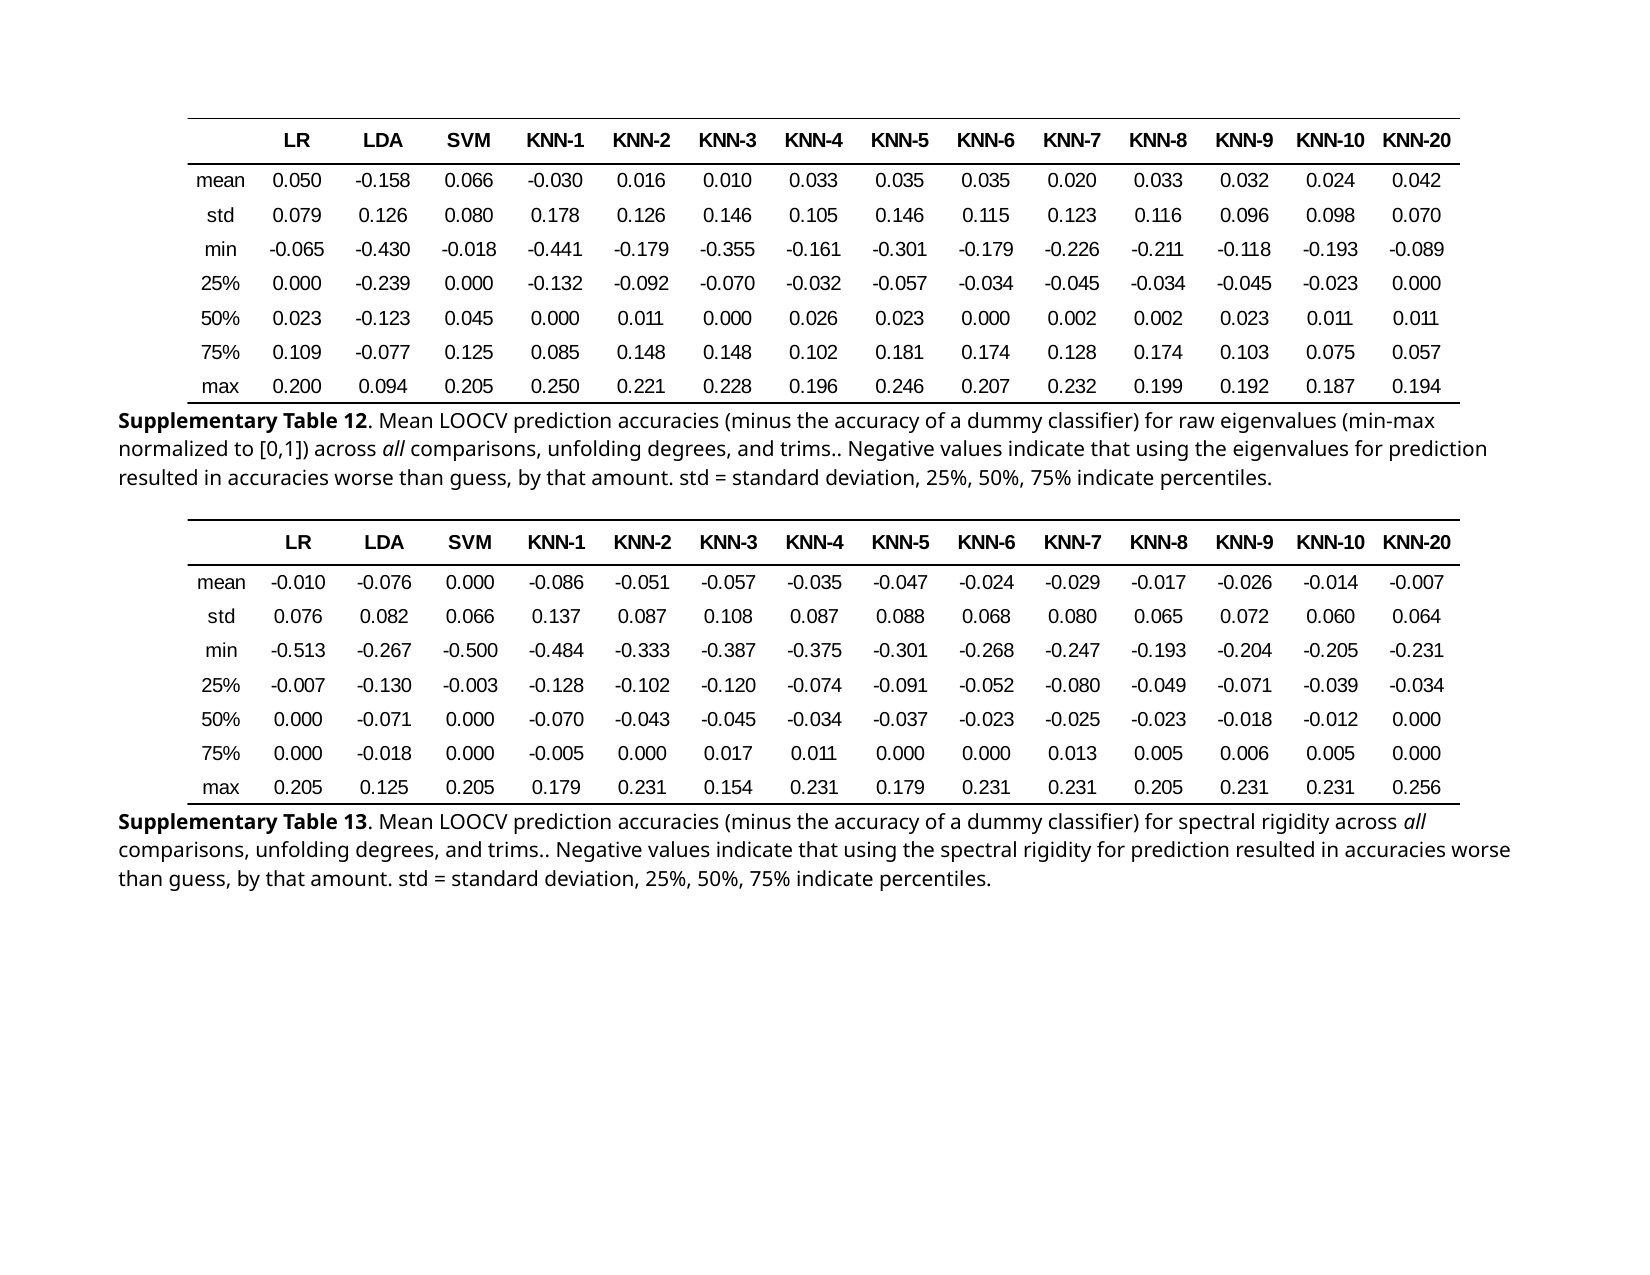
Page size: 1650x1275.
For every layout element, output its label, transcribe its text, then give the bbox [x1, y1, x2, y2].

text Supplementary Table 13. Mean LOOCV prediction accuracies (minus the accuracy of a dummy classifier) for spectral rigidity across all comparisons, unfolding degrees, and trims.. Negative values indicate that using the spectral rigidity for prediction resulted in accuracies worse than guess, by that amount. std = standard deviation, 25%, 50%, 75% indicate percentiles. [118, 520, 1532, 892]
text Supplementary Table 12. Mean LOOCV prediction accuracies (minus the accuracy of a dummy classifier) for raw eigenvalues (min-max normalized to [0,1]) across all comparisons, unfolding degrees, and trims.. Negative values indicate that using the eigenvalues for prediction resulted in accuracies worse than guess, by that amount. std = standard deviation, 25%, 50%, 75% indicate percentiles. [118, 118, 1532, 491]
